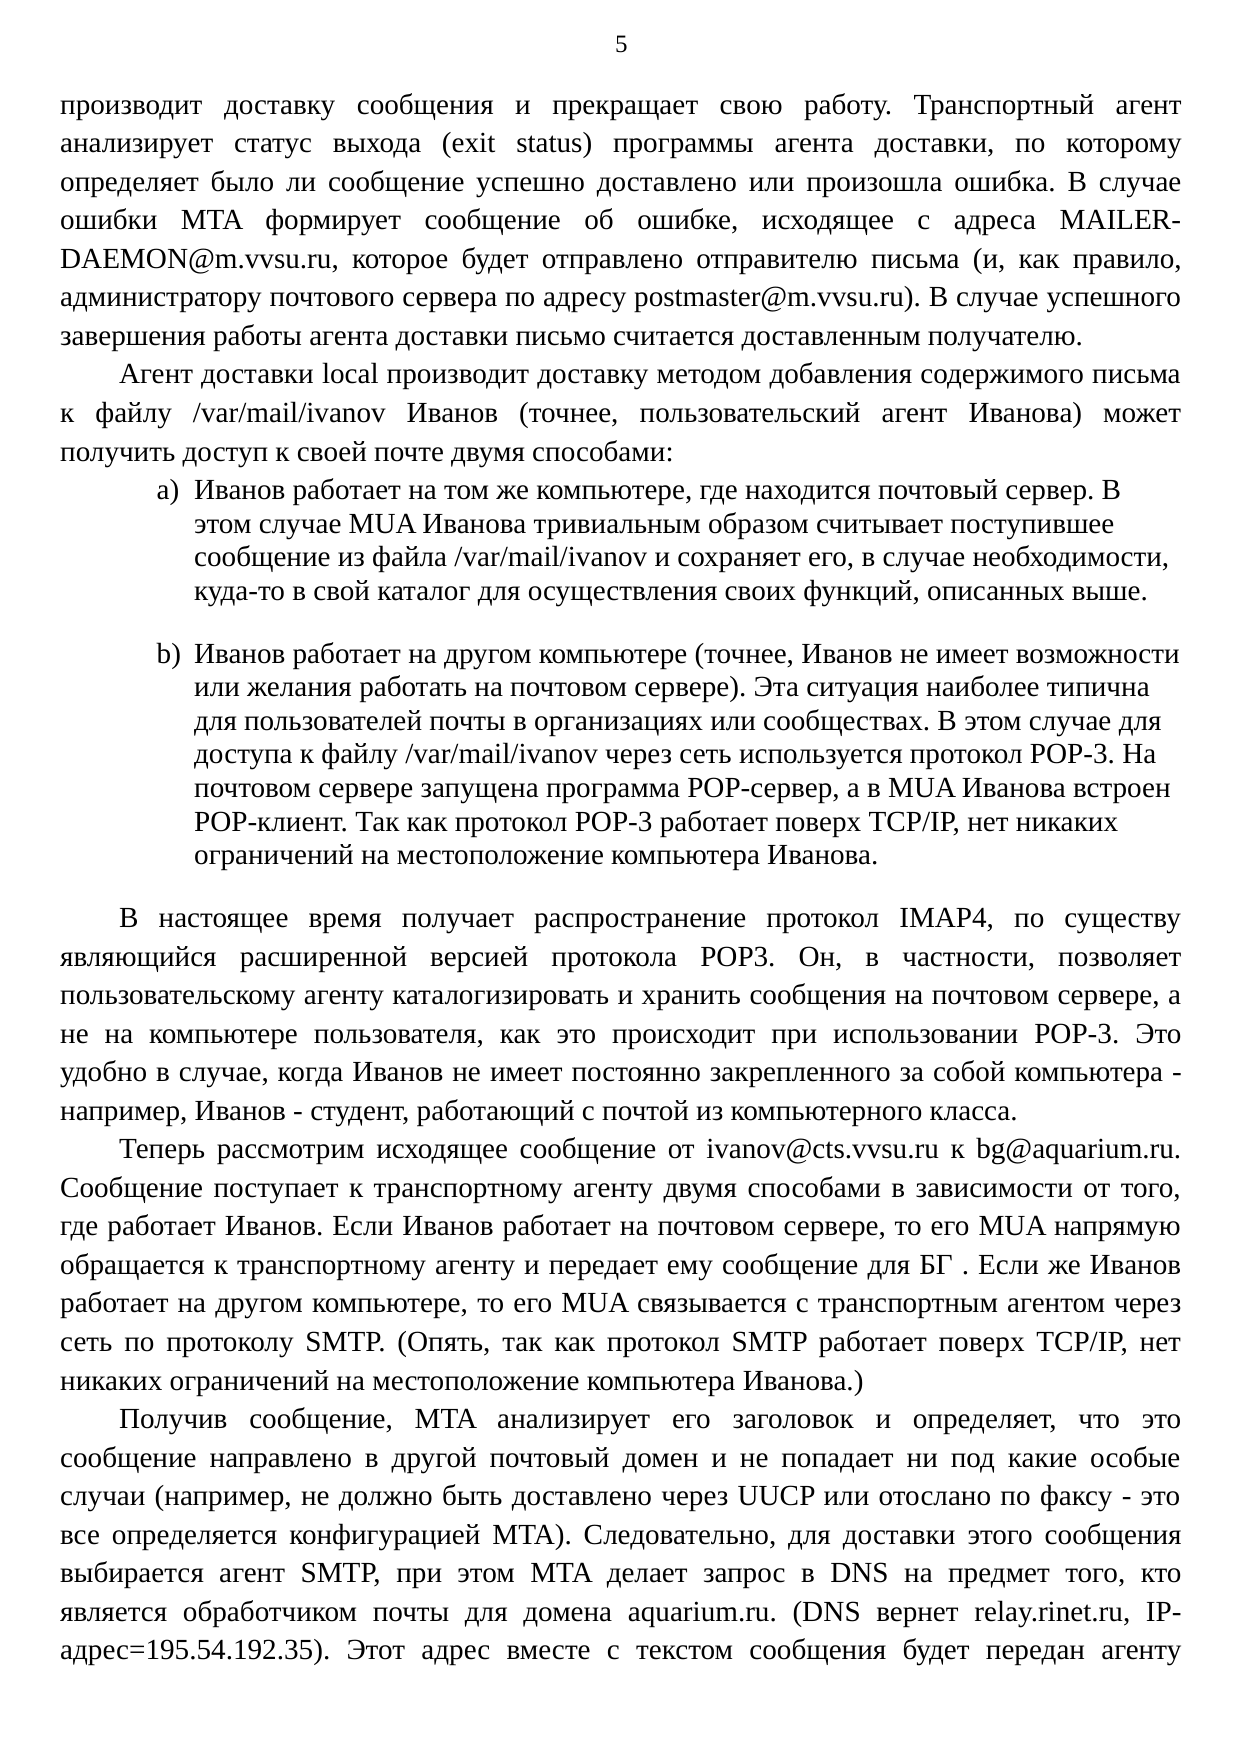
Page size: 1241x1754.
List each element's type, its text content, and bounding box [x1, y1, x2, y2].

text В настоящее время получает распространение протокол IMAP4, по существу являющийся расширенной версией протокола POP3. Он, в частности, позволяет пользовательскому агенту каталогизировать и хранить сообщения на почтовом сервере, а не на компьютере пользователя, как это происходит при использовании POP-3. Это удобно в случае, когда Иванов не имеет постоянно закрепленного за собой компьютера - например, Иванов - студент, работающий с почтой из компьютерного класса. [60, 900, 1182, 1126]
text производит доставку сообщения и прекращает свою работу. Транспортный агент анализирует статус выхода (exit status) программы агента доставки, по которому определяет было ли сообщение успешно доставлено или произошла ошибка. В случае ошибки MTA формирует сообщение об ошибке, исходящее с адреса MAILER-DAEMON@m.vvsu.ru, которое будет отправлено отправителю письма (и, как правило, администратору почтового сервера по адресу postmaster@m.vvsu.ru). В случае успешного завершения работы агента доставки письмо считается доставленным получателю. [60, 87, 1182, 352]
text Агент доставки local производит доставку методом добавления содержимого письма к файлу /var/mail/ivanov Иванов (точнее, пользовательский агент Иванова) может получить доступ к своей почте двумя способами: [60, 357, 1182, 467]
list Иванов работает на другом компьютере (точнее, Иванов не имеет возможности или желания работать на почтовом сервере). Эта ситуация наиболее типична для пользователей почты в организациях или сообществах. В этом случае для доступа к файлу /var/mail/ivanov через сеть используется протокол POP-3. На почтовом сервере запущена программа POP-сервер, а в MUA Иванова встроен POP-клиент. Так как протокол POP-3 работает поверх TCP/IP, нет никаких ограничений на местоположение компьютера Иванова. [156, 636, 1182, 871]
text Получив сообщение, MTA анализирует его заголовок и определяет, что это сообщение направлено в другой почтовый домен и не попадает ни под какие особые случаи (например, не должно быть доставлено через UUCP или отослано по факсу - это все определяется конфигурацией MTA). Следовательно, для доставки этого сообщения выбирается агент SMTP, при этом MTA делает запрос в DNS на предмет того, кто является обработчиком почты для домена aquarium.ru. (DNS вернет relay.rinet.ru, IP-адрес=195.54.192.35). Этот адрес вместе с текстом сообщения будет передан агенту [60, 1401, 1182, 1666]
text Теперь рассмотрим исходящее сообщение от ivanov@cts.vvsu.ru к bg@aquarium.ru. Сообщение поступает к транспортному агенту двумя способами в зависимости от того, где работает Иванов. Если Иванов работает на почтовом сервере, то его MUA напрямую обращается к транспортному агенту и передает ему сообщение для БГ . Если же Иванов работает на другом компьютере, то его MUA связывается с транспортным агентом через сеть по протоколу SMTP. (Опять, так как протокол SMTP работает поверх TCP/IP, нет никаких ограничений на местоположение компьютера Иванова.) [60, 1131, 1182, 1396]
list Иванов работает на том же компьютере, где находится почтовый сервер. В этом случае MUA Иванова тривиальным образом считывает поступившее сообщение из файла /var/mail/ivanov и сохраняет его, в случае необходимости, куда-то в свой каталог для осуществления своих функций, описанных выше. [156, 472, 1182, 606]
